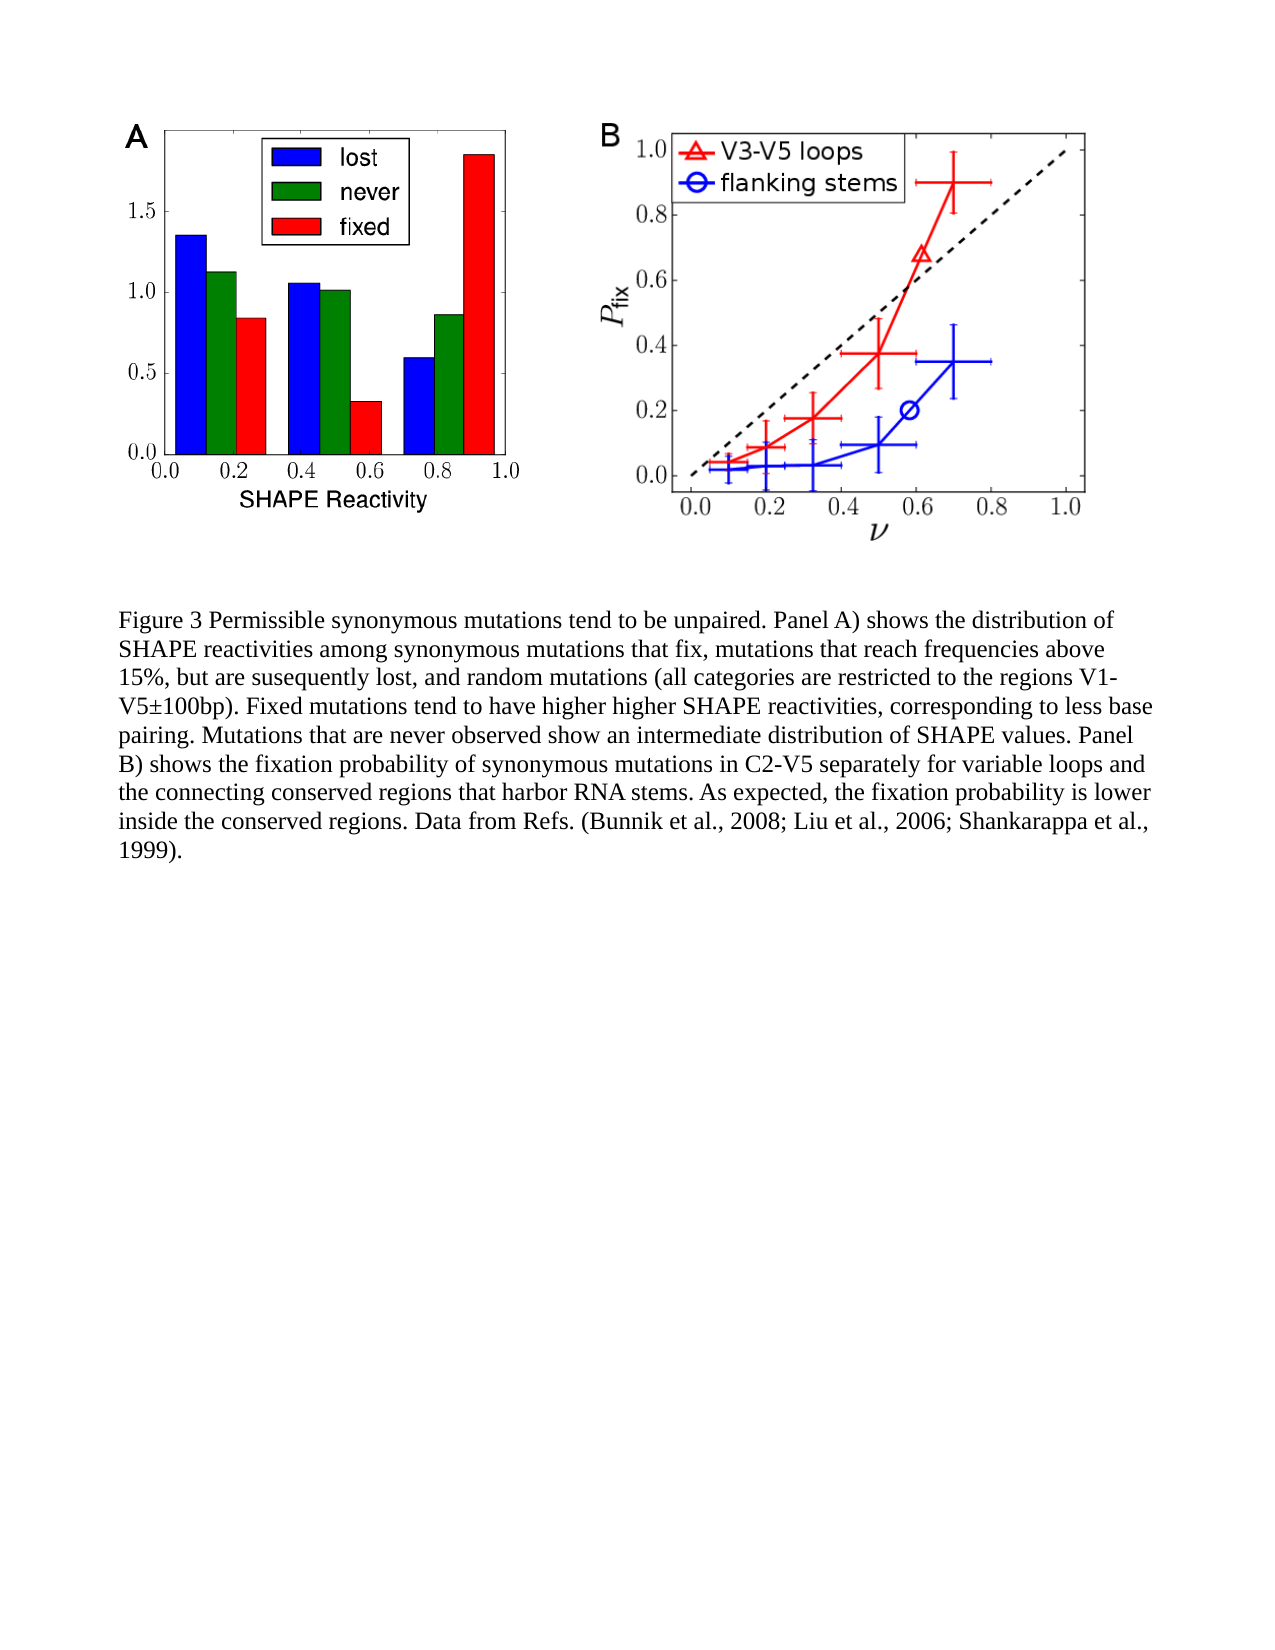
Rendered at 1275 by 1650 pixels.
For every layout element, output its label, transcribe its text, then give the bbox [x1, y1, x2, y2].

text Figure 3 Permissible synonymous mutations tend to be unpaired. Panel A) shows the distribution of SHAPE reactivities among synonymous mutations that fix, mutations that reach frequencies above 15%, but are susequently lost, and random mutations (all categories are restricted to the regions V1-V5±100bp). Fixed mutations tend to have higher higher SHAPE reactivities, corresponding to less base pairing. Mutations that are never observed show an intermediate distribution of SHAPE values. Panel B) shows the fixation probability of synonymous mutations in C2-V5 separately for variable loops and the connecting conserved regions that harbor RNA stems. As expected, the fixation probability is lower inside the conserved regions. Data from Refs. (Bunnik et al., 2008; Liu et al., 2006; Shankarappa et al., 1999). [118, 605, 1157, 864]
picture [595, 119, 1092, 548]
picture [123, 118, 525, 519]
